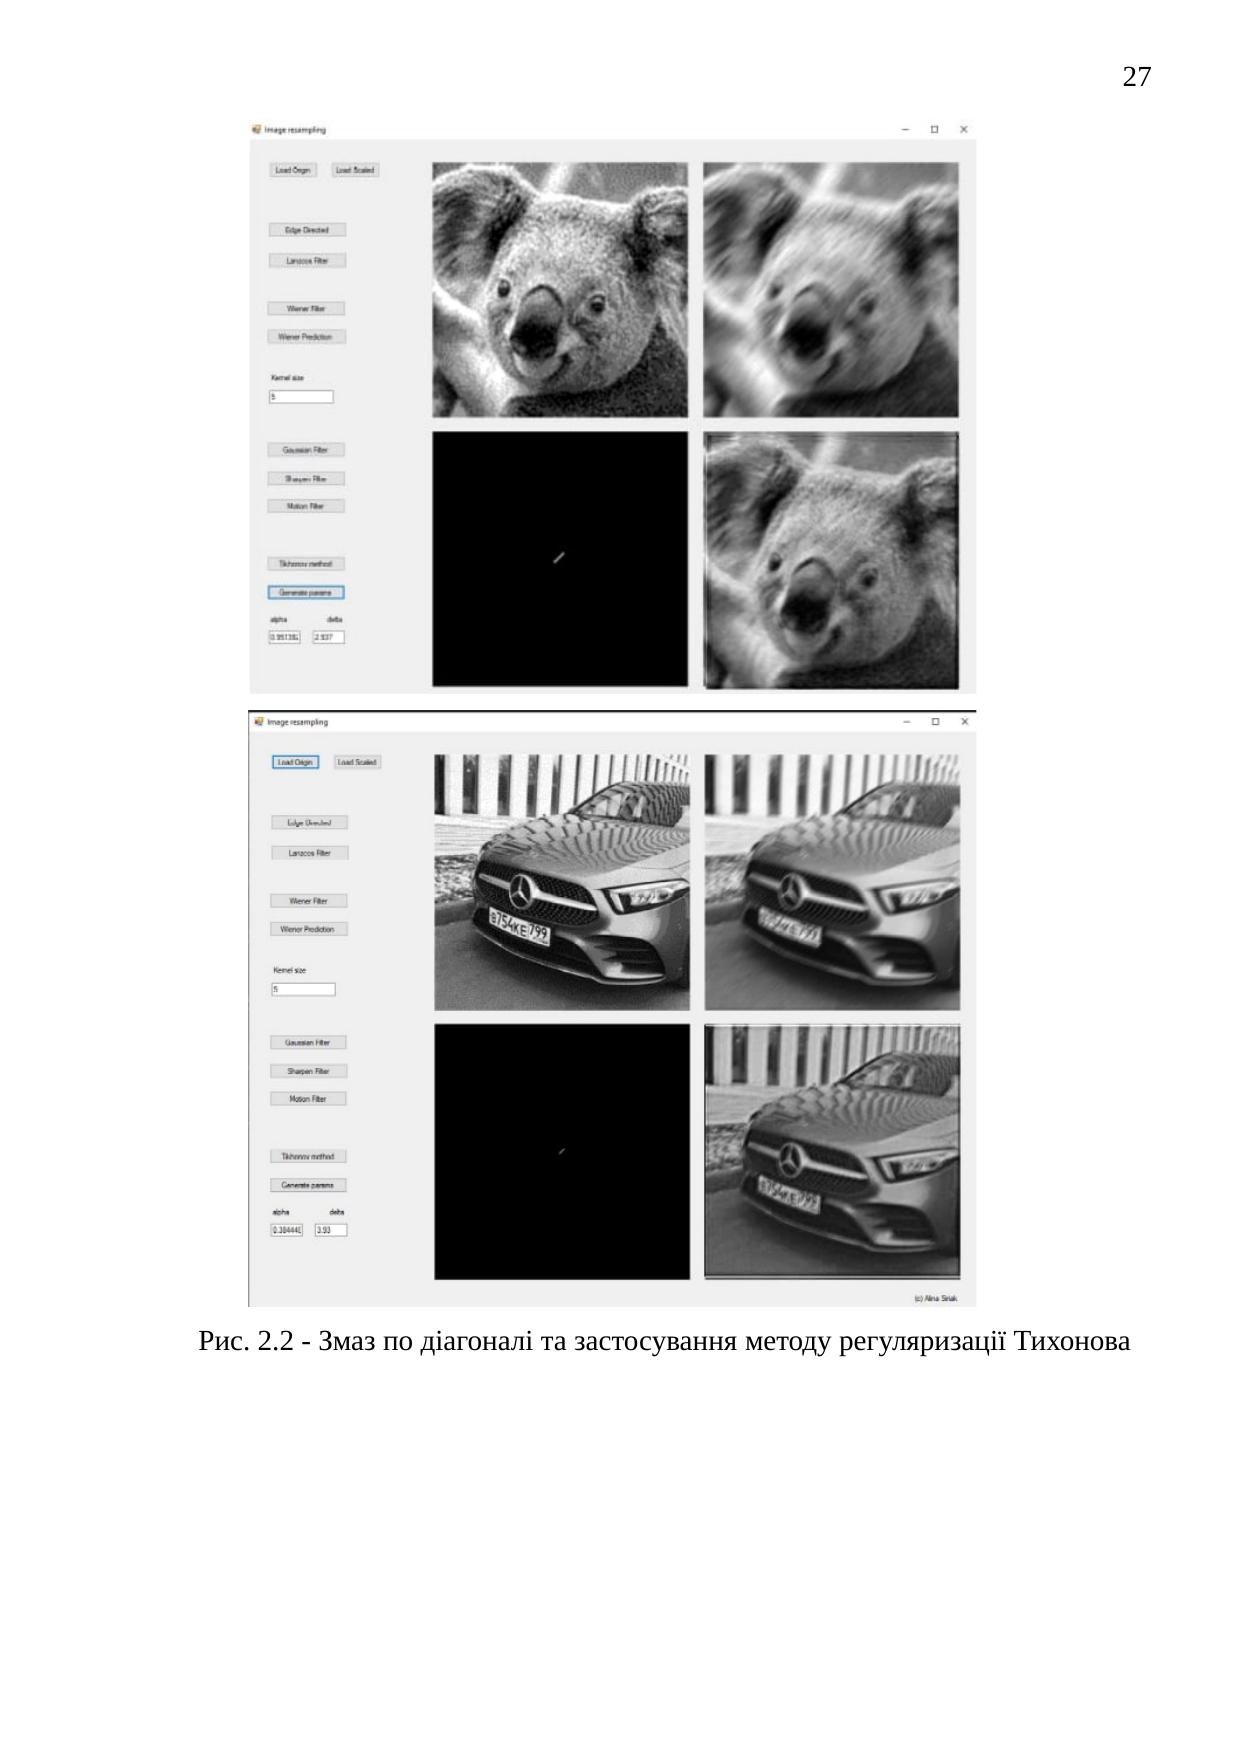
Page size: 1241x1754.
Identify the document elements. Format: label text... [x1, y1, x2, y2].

picture [247, 118, 977, 694]
text Рис. 2.2 - Змаз по діагоналі та застосування методу регуляризації Тихонова [177, 1323, 1152, 1357]
picture [247, 710, 977, 1307]
